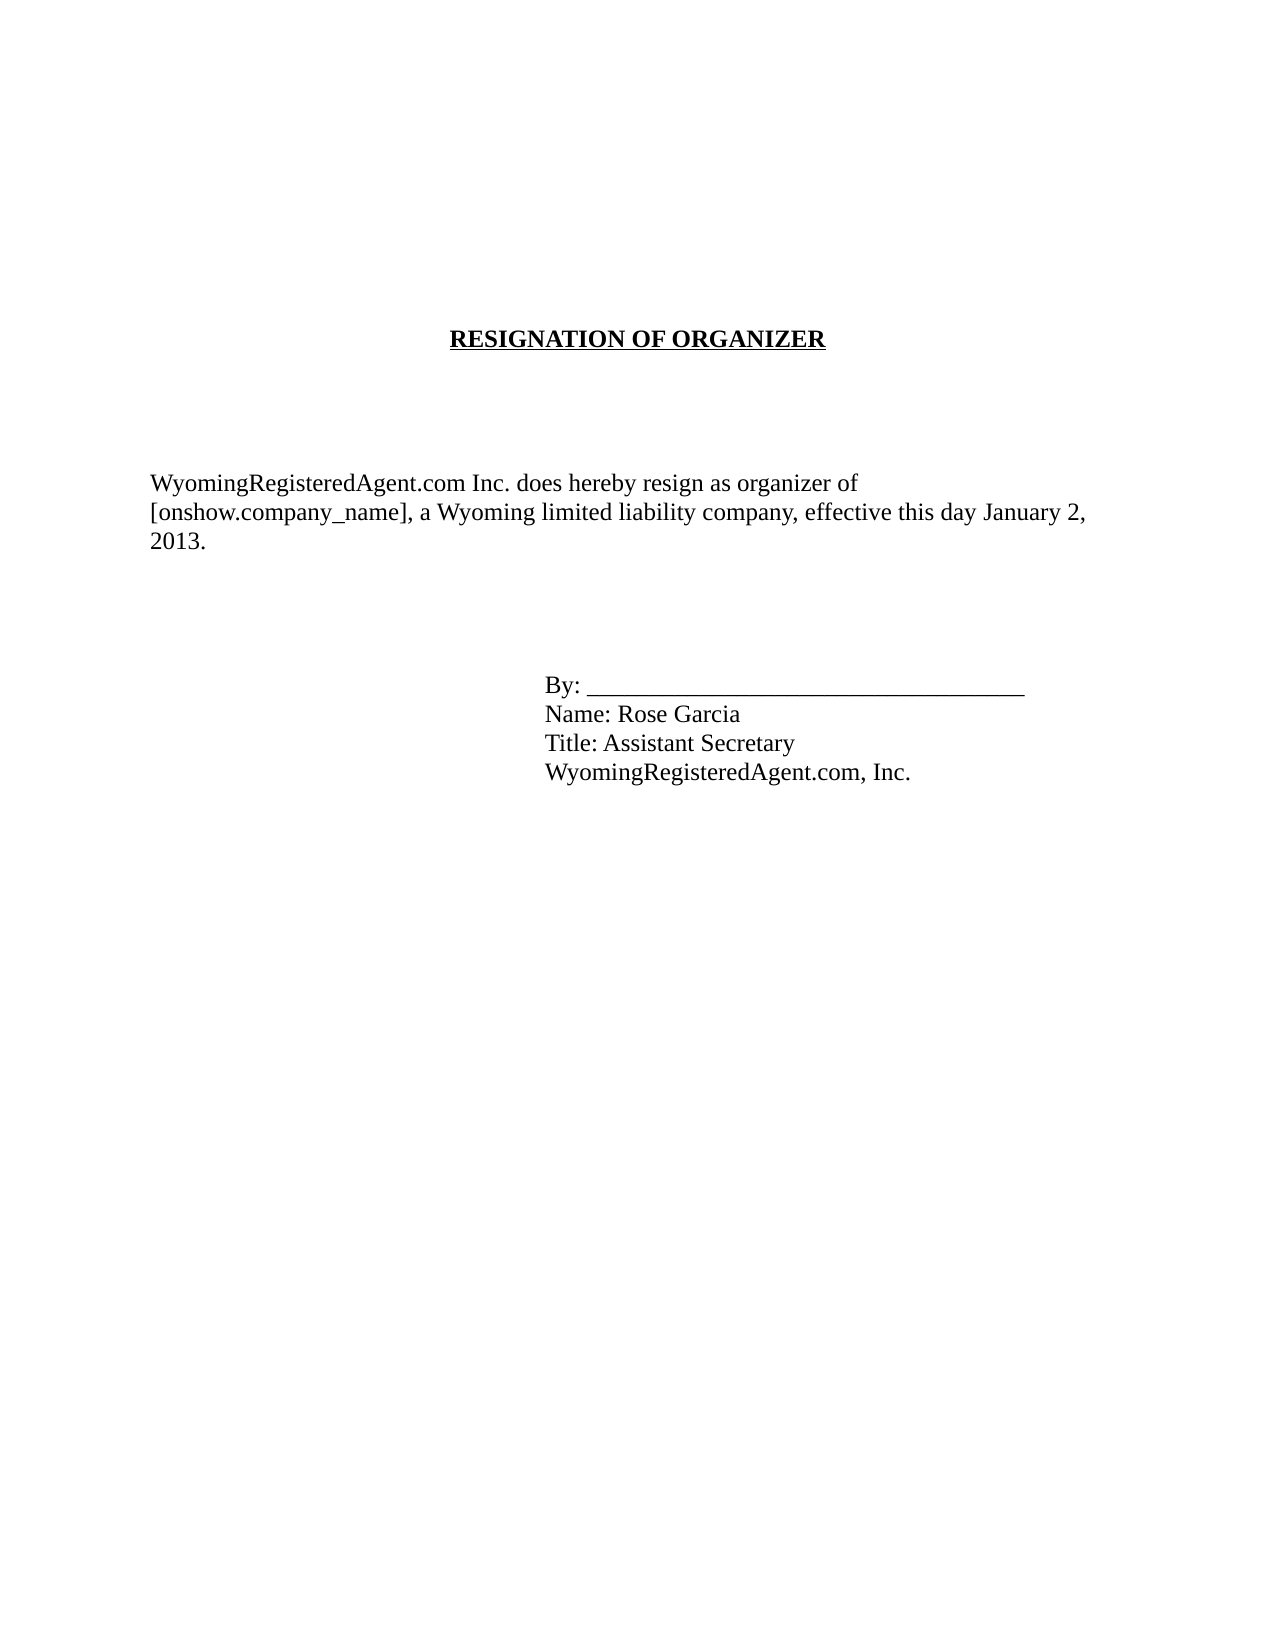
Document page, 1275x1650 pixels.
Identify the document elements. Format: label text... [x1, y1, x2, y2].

text WyomingRegisteredAgent.com Inc. does hereby resign as organizer of [onshow.company_name], a Wyoming limited liability company, effective this day January 2, 2013. [150, 468, 1125, 554]
text Name: Rose Garcia [544, 699, 1125, 728]
text WyomingRegisteredAgent.com, Inc. [544, 757, 1125, 785]
text Title: Assistant Secretary [544, 728, 1125, 757]
text By: ___________________________________ [544, 670, 1125, 699]
text RESIGNATION OF ORGANIZER [150, 324, 1125, 352]
